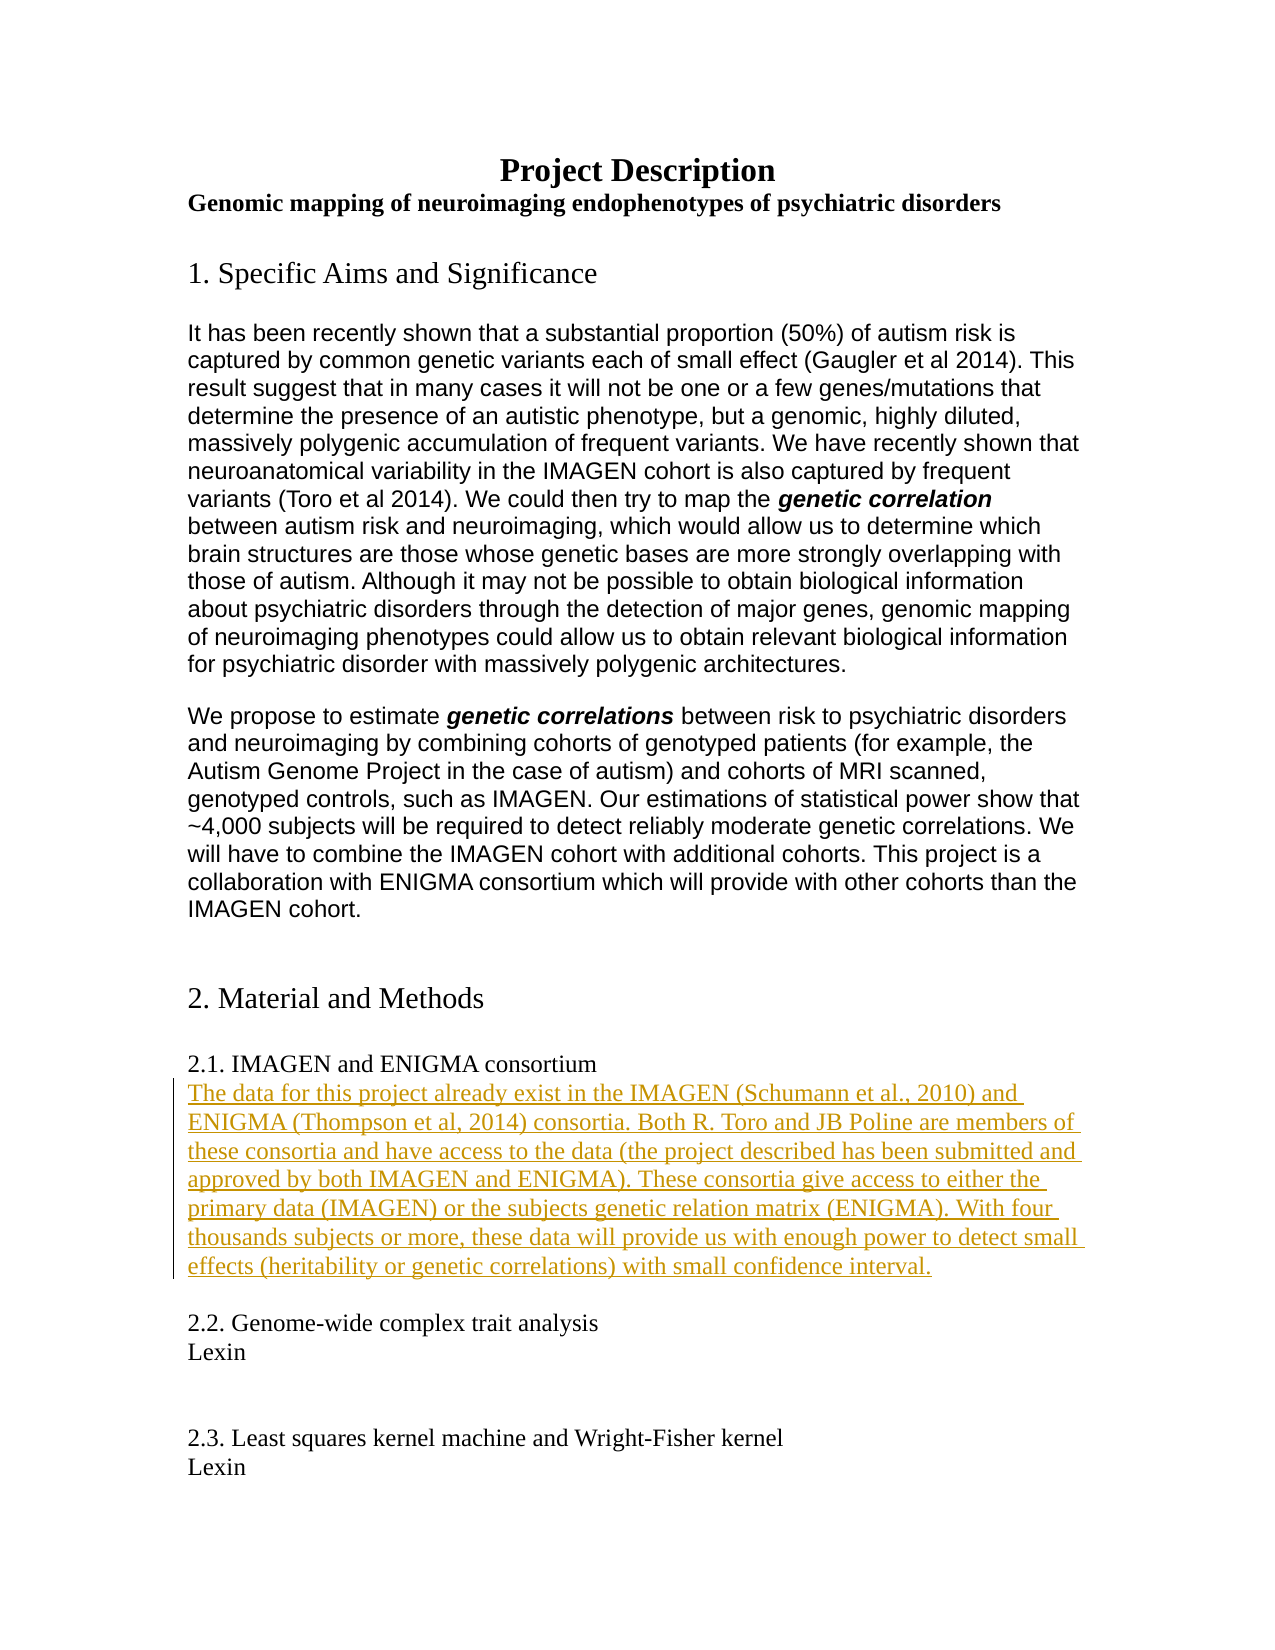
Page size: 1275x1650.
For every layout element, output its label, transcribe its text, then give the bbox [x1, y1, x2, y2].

text Lexin [187, 1452, 1087, 1481]
text Lexin [187, 1337, 1087, 1366]
text 2.1. IMAGEN and ENIGMA consortium [187, 1049, 1087, 1078]
text Genomic mapping of neuroimaging endophenotypes of psychiatric disorders [187, 188, 1087, 217]
text 2. Material and Methods [187, 980, 1087, 1015]
text Project Description [187, 150, 1087, 188]
text We propose to estimate genetic correlations between risk to psychiatric disorders and neuroimaging by combining cohorts of genotyped patients (for example, the Autism Genome Project in the case of autism) and cohorts of MRI scanned, genotyped controls, such as IMAGEN. Our estimations of statistical power show that ~4,000 subjects will be required to detect reliably moderate genetic correlations. We will have to combine the IMAGEN cohort with additional cohorts. This project is a collaboration with ENIGMA consortium which will provide with other cohorts than the IMAGEN cohort. [187, 678, 1087, 923]
text 2.3. Least squares kernel machine and Wright-Fisher kernel [187, 1423, 1087, 1452]
text 2.2. Genome-wide complex trait analysis [187, 1308, 1087, 1337]
text It has been recently shown that a substantial proportion (50%) of autism risk is captured by common genetic variants each of small effect (Gaugler et al 2014). This result suggest that in many cases it will not be one or a few genes/mutations that determine the presence of an autistic phenotype, but a genomic, highly diluted, massively polygenic accumulation of frequent variants. We have recently shown that neuroanatomical variability in the IMAGEN cohort is also captured by frequent variants (Toro et al 2014). We could then try to map the genetic correlation between autism risk and neuroimaging, which would allow us to determine which brain structures are those whose genetic bases are more strongly overlapping with those of autism. Although it may not be possible to obtain biological information about psychiatric disorders through the detection of major genes, genomic mapping of neuroimaging phenotypes could allow us to obtain relevant biological information for psychiatric disorder with massively polygenic architectures. [187, 319, 1087, 678]
text The data for this project already exist in the IMAGEN (Schumann et al., 2010) and ENIGMA (Thompson et al, 2014) consortia. Both R. Toro and JB Poline are members of these consortia and have access to the data (the project described has been submitted and approved by both IMAGEN and ENIGMA). These consortia give access to either the primary data (IMAGEN) or the subjects genetic relation matrix (ENIGMA). With four thousands subjects or more, these data will provide us with enough power to detect small effects (heritability or genetic correlations) with small confidence interval. [187, 1078, 1087, 1279]
text 1. Specific Aims and Significance [187, 255, 1087, 290]
